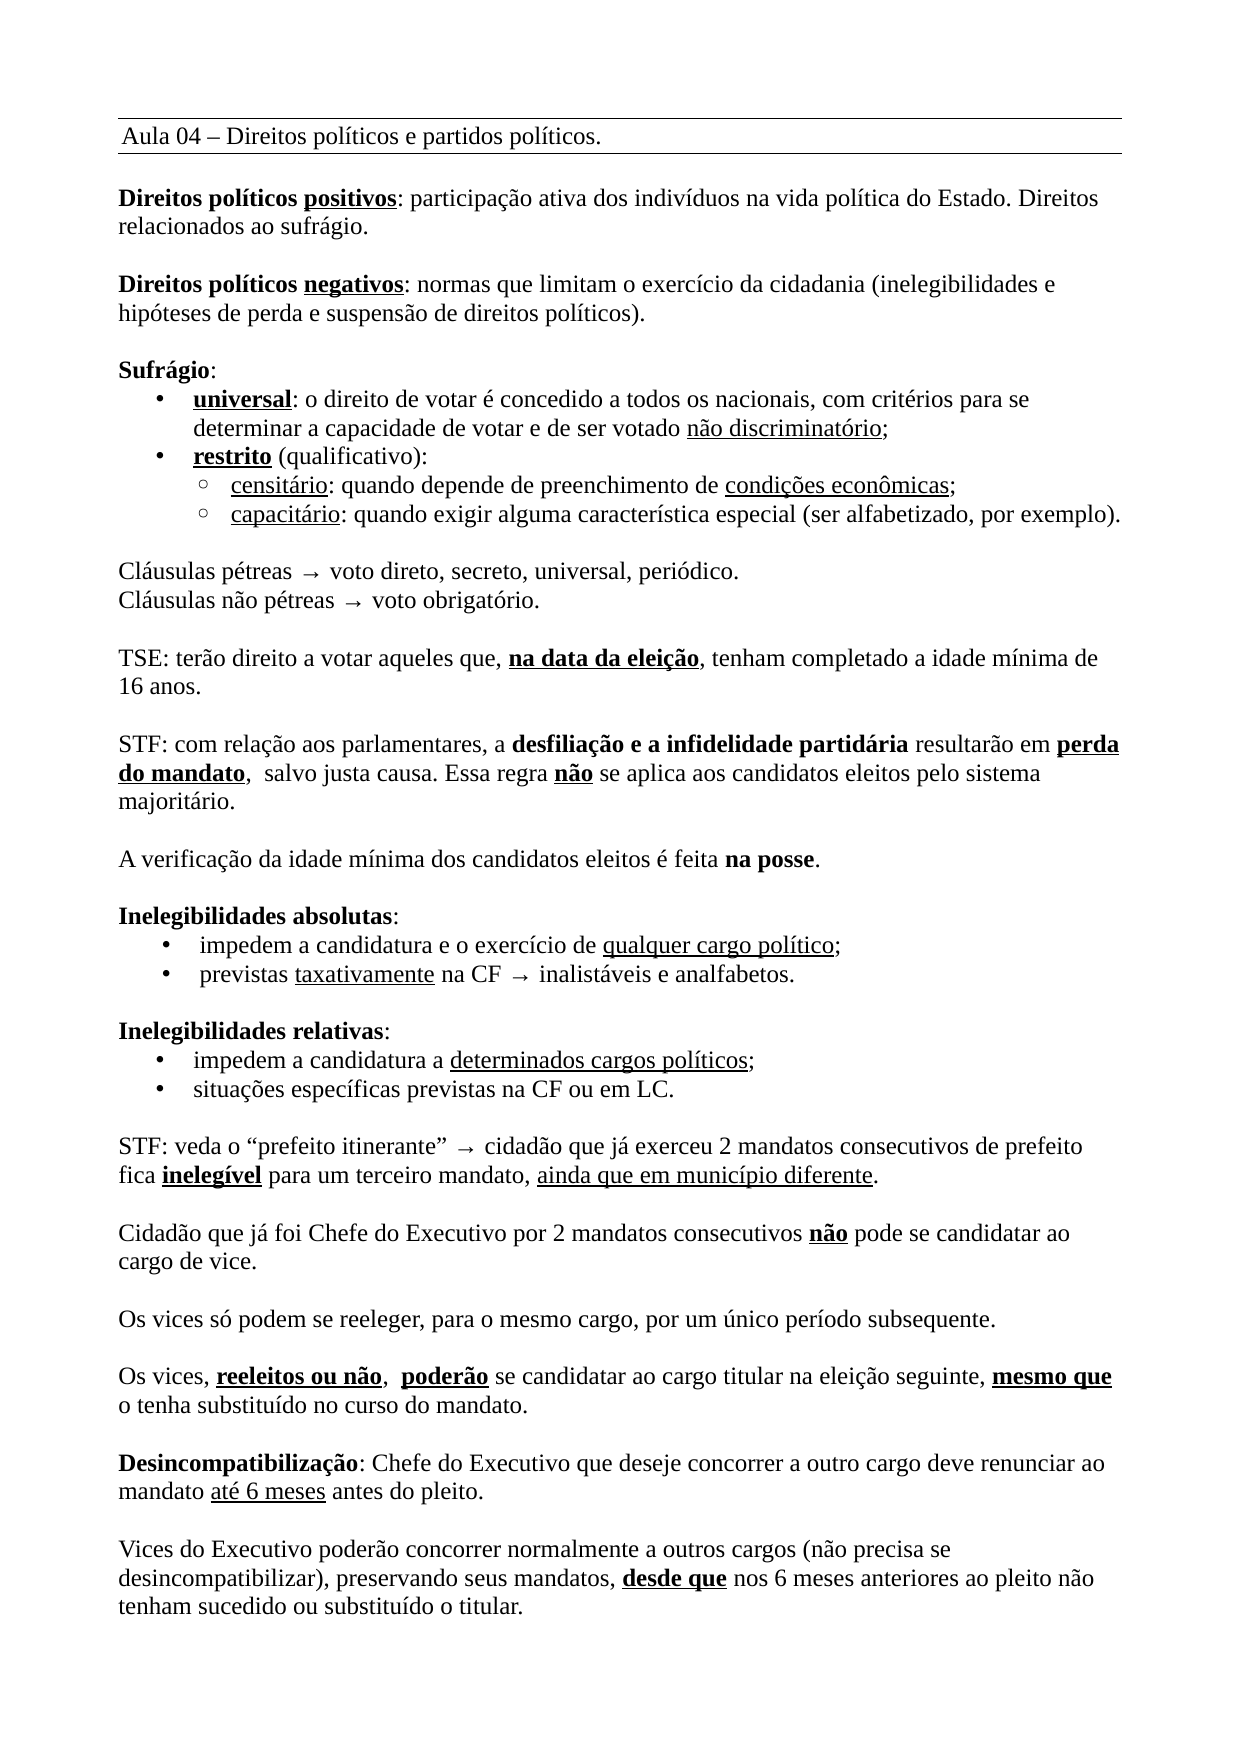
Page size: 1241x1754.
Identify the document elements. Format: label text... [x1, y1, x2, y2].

list universal: o direito de votar é concedido a todos os nacionais, com critérios para se determinar a capacidade de votar e de ser votado não discriminatório; [156, 384, 1122, 441]
text Cláusulas pétreas → voto direto, secreto, universal, periódico. [118, 556, 1122, 585]
text Direitos políticos negativos: normas que limitam o exercício da cidadania (inelegibilidades e hipóteses de perda e suspensão de direitos políticos). [118, 269, 1122, 326]
text TSE: terão direito a votar aqueles que, na data da eleição, tenham completado a idade mínima de 16 anos. [118, 643, 1122, 700]
list previstas taxativamente na CF → inalistáveis e analfabetos. [162, 959, 1122, 988]
text Sufrágio: [118, 355, 1122, 384]
text Os vices só podem se reeleger, para o mesmo cargo, por um único período subsequente. [118, 1304, 1122, 1333]
text STF: veda o “prefeito itinerante” → cidadão que já exerceu 2 mandatos consecutivos de prefeito fica inelegível para um terceiro mandato, ainda que em município diferente. [118, 1131, 1122, 1189]
list restrito (qualificativo): [156, 441, 1122, 470]
text Cláusulas não pétreas → voto obrigatório. [118, 585, 1122, 614]
text A verificação da idade mínima dos candidatos eleitos é feita na posse. [118, 844, 1122, 873]
text Inelegibilidades absolutas: [118, 901, 1122, 930]
text STF: com relação aos parlamentares, a desfiliação e a infidelidade partidária resultarão em perda do mandato, salvo justa causa. Essa regra não se aplica aos candidatos eleitos pelo sistema majoritário. [118, 729, 1122, 815]
text Inelegibilidades relativas: [118, 1016, 1122, 1045]
text Desincompatibilização: Chefe do Executivo que deseje concorrer a outro cargo deve renunciar ao mandato até 6 meses antes do pleito. [118, 1448, 1122, 1505]
text Vices do Executivo poderão concorrer normalmente a outros cargos (não precisa se desincompatibilizar), preservando seus mandatos, desde que nos 6 meses anteriores ao pleito não tenham sucedido ou substituído o titular. [118, 1534, 1122, 1620]
list impedem a candidatura a determinados cargos políticos; [156, 1045, 1122, 1074]
list capacitário: quando exigir alguma característica especial (ser alfabetizado, por exemplo). [193, 499, 1122, 528]
text Direitos políticos positivos: participação ativa dos indivíduos na vida política do Estado. Direitos relacionados ao sufrágio. [118, 183, 1122, 240]
list situações específicas previstas na CF ou em LC. [156, 1074, 1122, 1103]
text Cidadão que já foi Chefe do Executivo por 2 mandatos consecutivos não pode se candidatar ao cargo de vice. [118, 1218, 1122, 1275]
list impedem a candidatura e o exercício de qualquer cargo político; [162, 930, 1122, 959]
text Os vices, reeleitos ou não, poderão se candidatar ao cargo titular na eleição seguinte, mesmo que o tenha substituído no curso do mandato. [118, 1361, 1122, 1419]
list censitário: quando depende de preenchimento de condições econômicas; [193, 470, 1122, 499]
